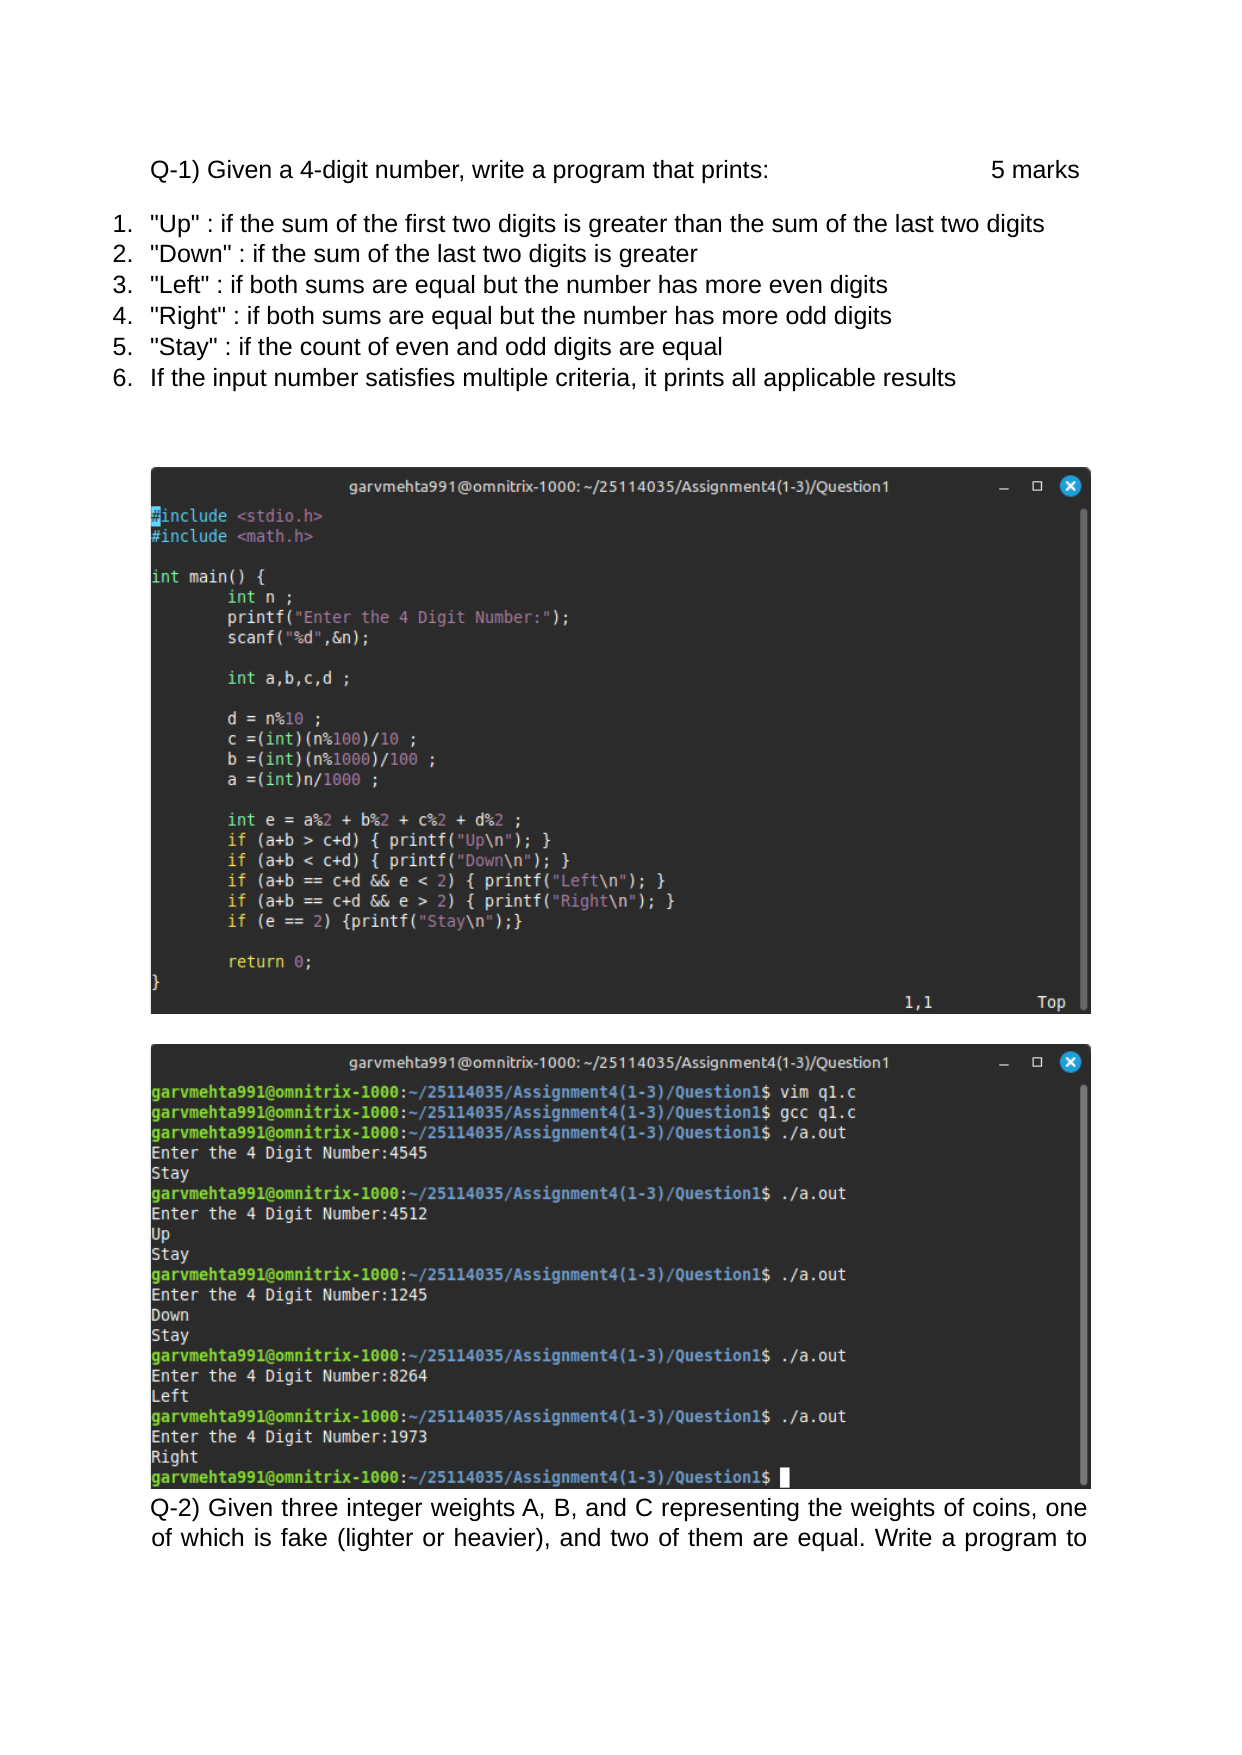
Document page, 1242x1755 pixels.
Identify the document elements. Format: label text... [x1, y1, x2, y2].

list If the input number satisfies multiple criteria, it prints all applicable results [112, 363, 1090, 391]
list "Stay" : if the count of even and odd digits are equal [112, 332, 1090, 360]
list "Down" : if the sum of the last two digits is greater [112, 239, 1090, 268]
text Q-1) Given a 4-digit number, write a program that prints: 5 marks [150, 155, 1090, 184]
text Q-2) Given three integer weights A, B, and C representing the weights of coins, one of which is fake (lighter or heavier), and two of them are equal. Write a program to [150, 1493, 1090, 1551]
picture [150, 467, 1091, 1014]
picture [150, 1044, 1091, 1489]
list "Left" : if both sums are equal but the number has more even digits [112, 270, 1090, 298]
list "Right" : if both sums are equal but the number has more odd digits [112, 301, 1090, 329]
list "Up" : if the sum of the first two digits is greater than the sum of the last two digits [112, 209, 1090, 238]
